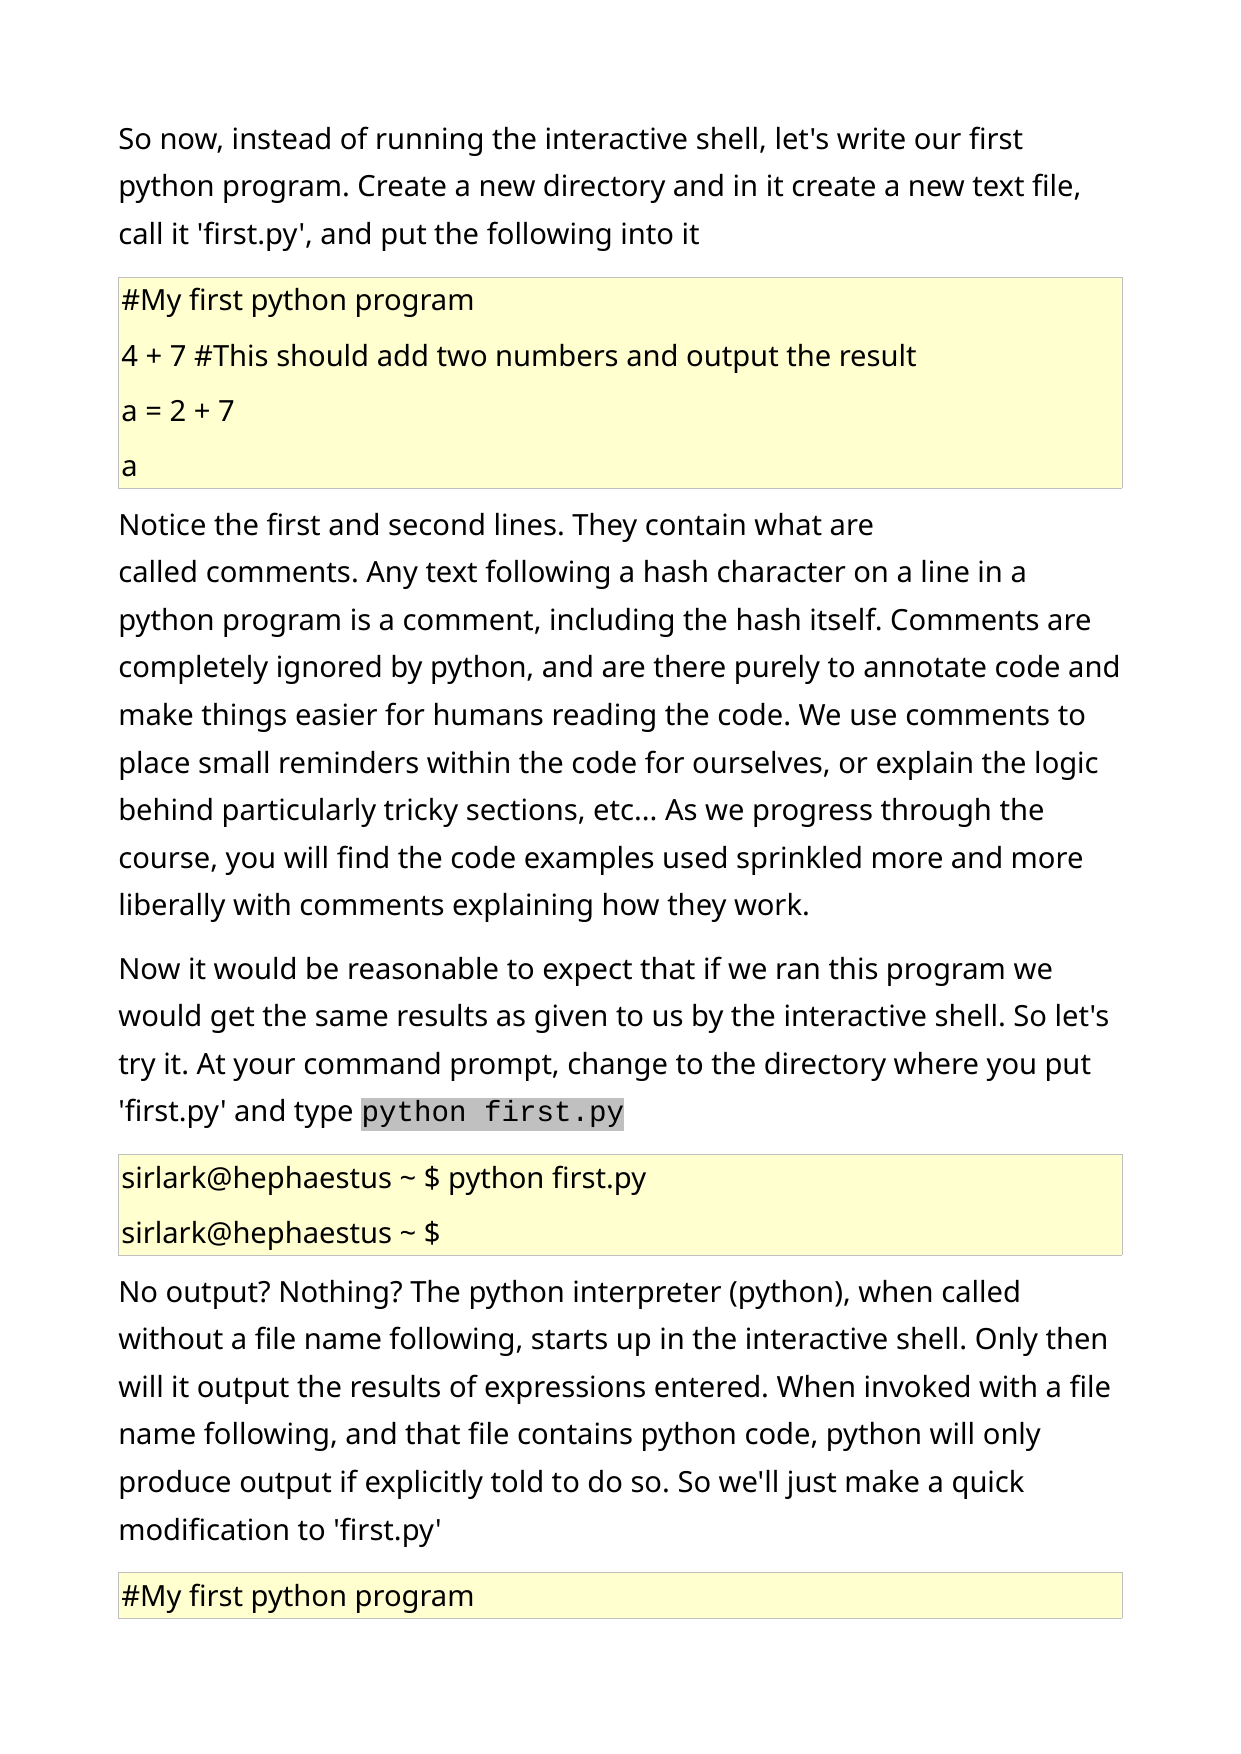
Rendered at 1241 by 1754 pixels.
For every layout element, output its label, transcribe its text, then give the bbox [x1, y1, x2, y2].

text Notice the first and second lines. They contain what are called comments. Any text following a hash character on a line in a python program is a comment, including the hash itself. Comments are completely ignored by python, and are there purely to annotate code and make things easier for humans reading the code. We use comments to place small reminders within the code for ourselves, or explain the logic behind particularly tricky sections, etc... As we progress through the course, you will find the code examples used sprinkled more and more liberally with comments explaining how they work. [118, 504, 1122, 924]
text a = 2 + 7 [119, 387, 1122, 430]
text sirlark@hephaestus ~ $ python first.py [119, 1155, 1122, 1197]
text 4 + 7 #This should add two numbers and output the result [119, 332, 1122, 374]
text #My first python program [119, 1573, 1122, 1618]
text No output? Nothing? The python interpreter (python), when called without a file name following, starts up in the interactive shell. Only then will it output the results of expressions entered. When invoked with a file name following, and that file contains python code, python will only produce output if explicitly told to do so. So we'll just make a quick modification to 'first.py' [118, 1271, 1122, 1548]
text #My first python program [119, 278, 1122, 319]
text Now it would be reasonable to expect that if we ran this program we would get the same results as given to us by the interactive shell. So let's try it. At your command prompt, change to the directory where you put 'first.py' and type python first.py [118, 948, 1122, 1131]
text a [119, 442, 1122, 488]
text sirlark@hephaestus ~ $ [119, 1209, 1122, 1255]
text So now, instead of running the interactive shell, let's write our first python program. Create a new directory and in it create a new text file, call it 'first.py', and put the following into it [118, 118, 1122, 253]
